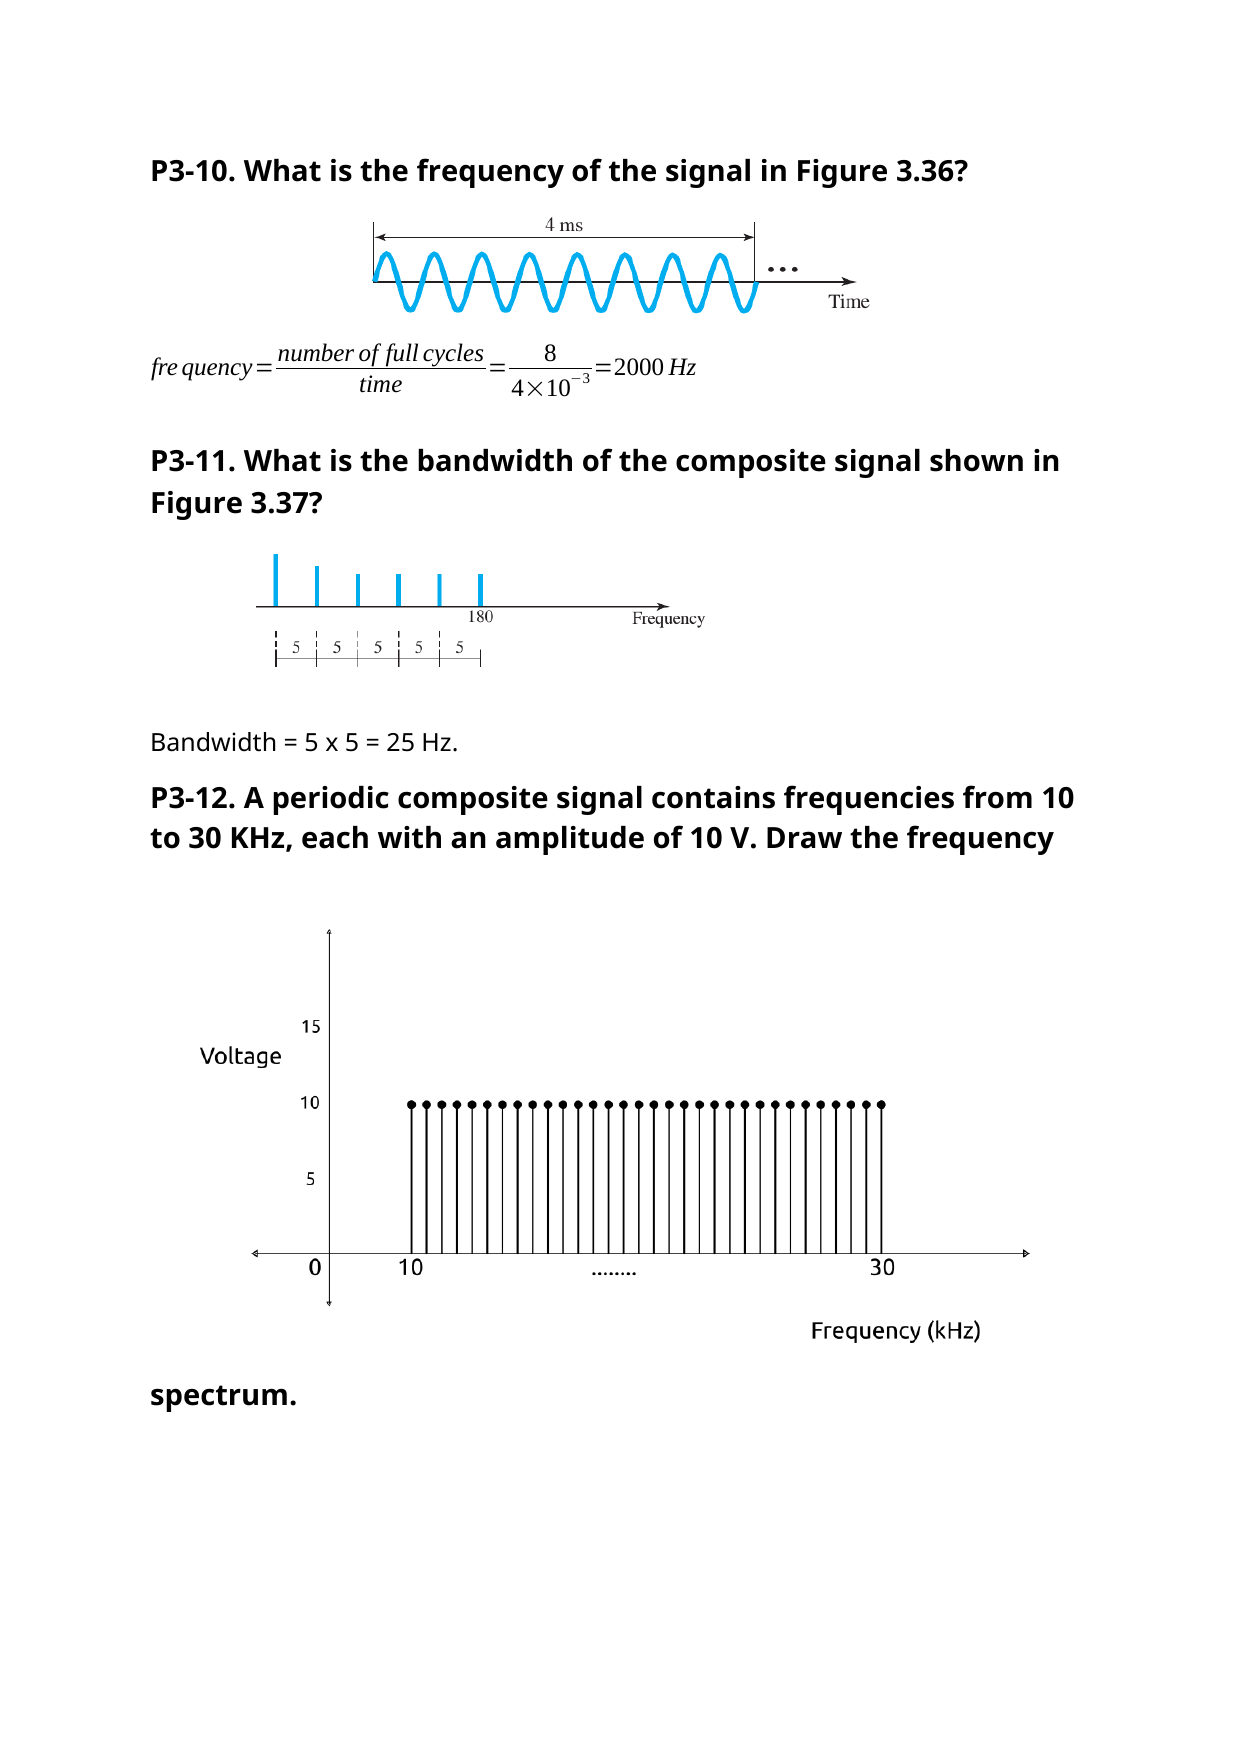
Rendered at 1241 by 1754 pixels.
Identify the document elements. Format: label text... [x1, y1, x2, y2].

subtitle P3-10. What is the frequency of the signal in Figure 3.36? [150, 150, 1091, 190]
text Bandwidth = 5 x 5 = 25 Hz. [150, 725, 1091, 759]
picture [152, 532, 773, 675]
subtitle P3-11. What is the bandwidth of the composite signal shown in Figure 3.37? [150, 441, 1091, 522]
picture [295, 200, 945, 327]
text spectrum. [150, 1374, 1091, 1413]
text P3-12. A periodic composite signal contains frequencies from 10 to 30 KHz, each with an amplitude of 10 V. Draw the frequency [150, 777, 1091, 895]
picture [150, 895, 1091, 1374]
